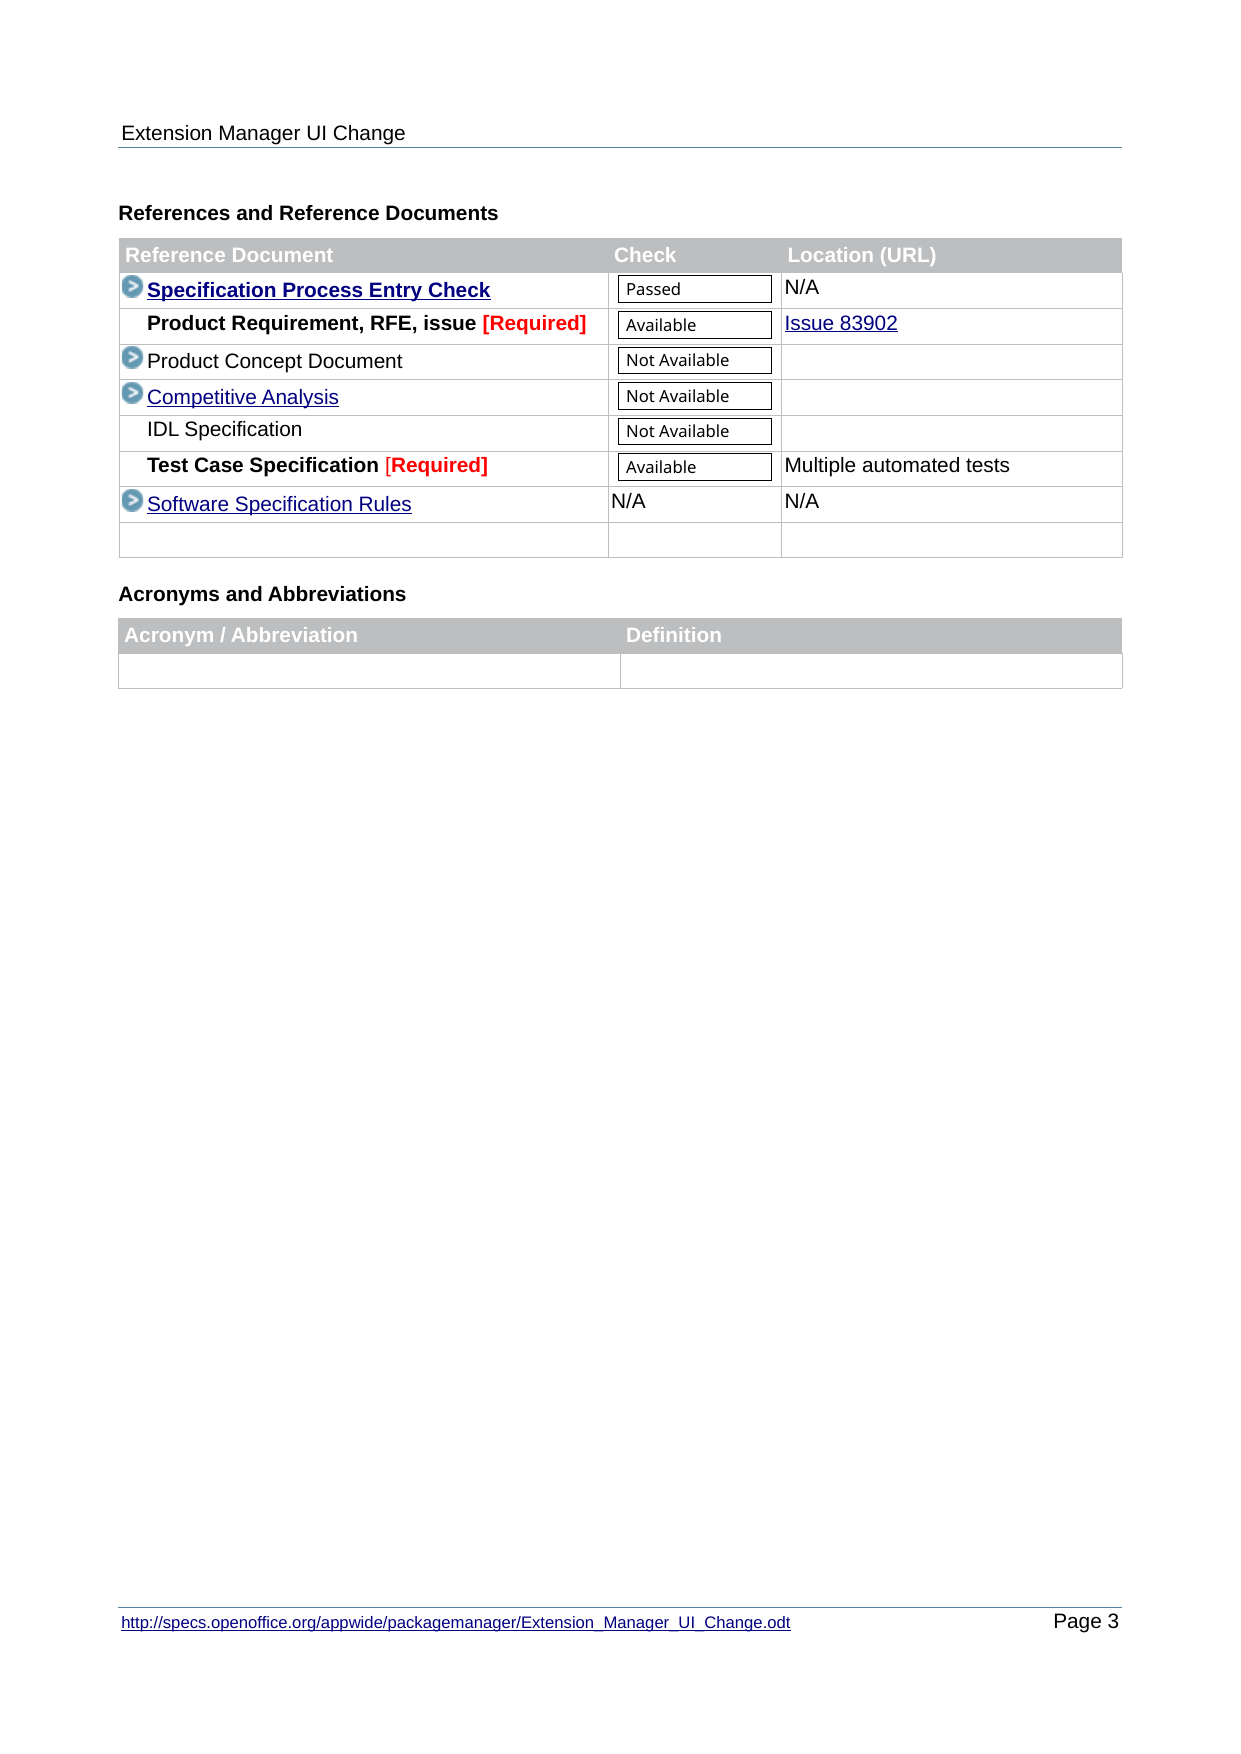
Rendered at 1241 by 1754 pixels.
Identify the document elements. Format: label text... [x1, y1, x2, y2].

picture [121, 382, 147, 404]
table_cell <Please enter location here> [782, 380, 1122, 415]
table_cell Software Specification Rules [120, 487, 608, 522]
table_cell Test Case Specification [Required] [120, 452, 608, 486]
table_cell <What You See Is What You Get> [621, 654, 1122, 687]
table_cell [609, 452, 781, 486]
table_cell [782, 523, 1122, 557]
table_header Acronym / Abbreviation [118, 618, 620, 653]
table_cell <Please enter location here> [782, 345, 1122, 379]
table_cell <Other, e.g. references to related specs> [120, 523, 608, 557]
table_header Check [609, 238, 781, 273]
table_cell Issue 83902 [782, 309, 1122, 344]
table_header Reference Document [119, 238, 608, 273]
table_cell IDL Specification [120, 416, 608, 451]
table_cell [609, 345, 781, 379]
table_cell [609, 416, 781, 451]
table_cell [609, 309, 781, 344]
table_cell Competitive Analysis [120, 380, 608, 415]
picture [121, 346, 147, 369]
table_header Definition [620, 618, 1122, 653]
table_cell N/A [782, 487, 1122, 522]
picture [121, 489, 147, 512]
picture [121, 275, 147, 298]
table_cell N/A [609, 487, 781, 522]
table_cell Product Concept Document [120, 345, 608, 379]
table_cell <WYSIWYG> [119, 654, 620, 687]
table_cell Specification Process Entry Check [120, 273, 608, 308]
subtitle Acronyms and Abbreviations [118, 582, 1122, 606]
table_cell Multiple automated tests [782, 452, 1122, 486]
table_cell Product Requirement, RFE, issue [Required] [120, 309, 608, 344]
subtitle References and Reference Documents [118, 202, 1122, 225]
table_cell <Please enter location here> [782, 416, 1122, 451]
table_cell [609, 523, 781, 557]
table_cell [609, 273, 781, 308]
table_cell [609, 380, 781, 415]
table_cell N/A [782, 273, 1122, 308]
table_header Location (URL) [782, 238, 1122, 273]
